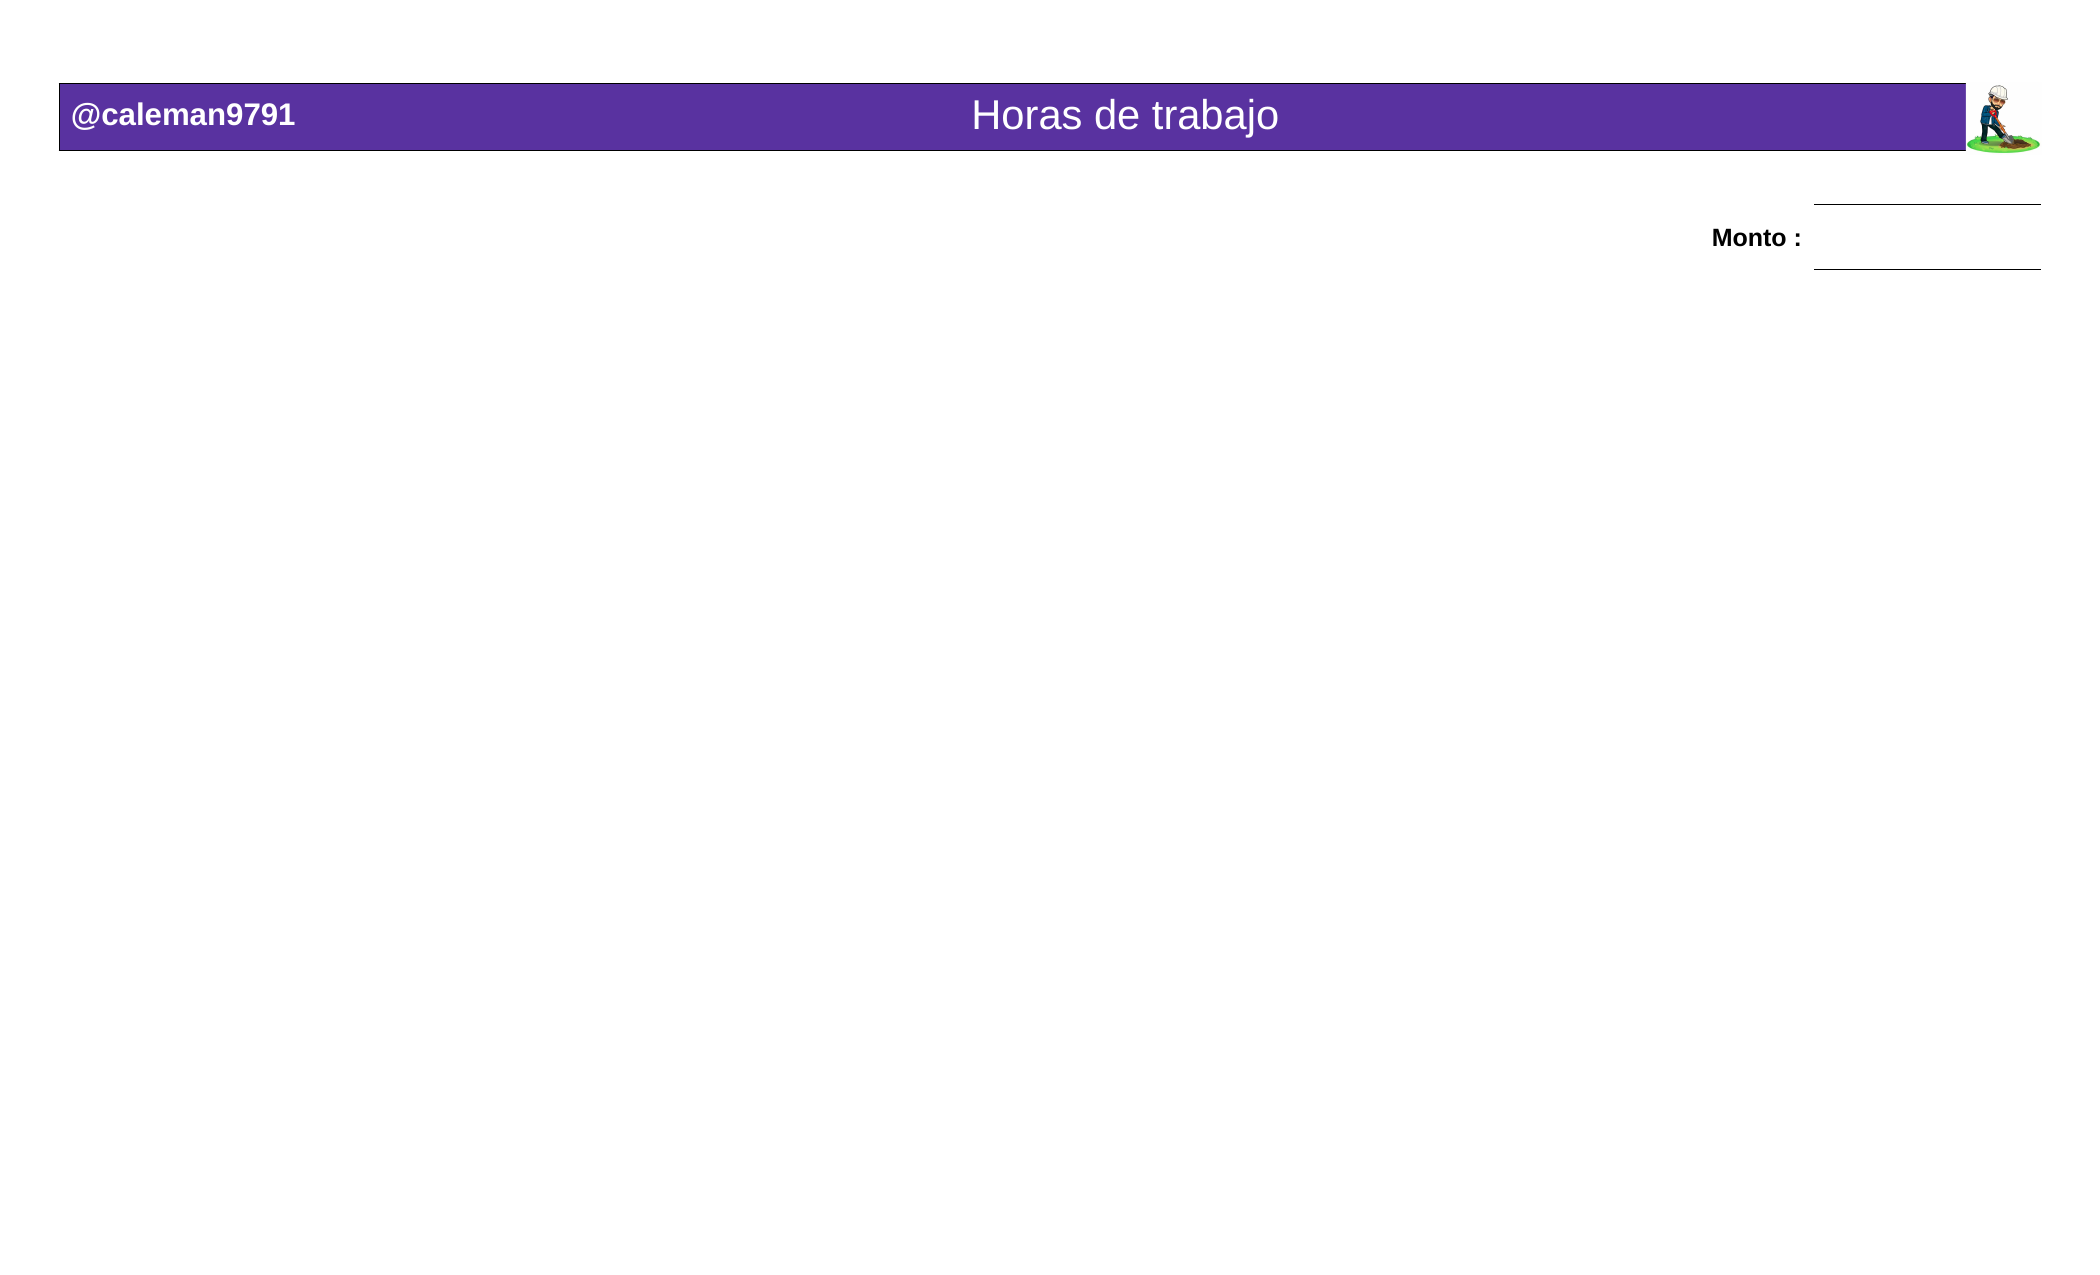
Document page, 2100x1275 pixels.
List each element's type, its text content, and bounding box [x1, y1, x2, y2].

table_cell [1814, 205, 2041, 269]
picture [1965, 82, 2042, 155]
table_cell Monto : [1412, 204, 1814, 269]
